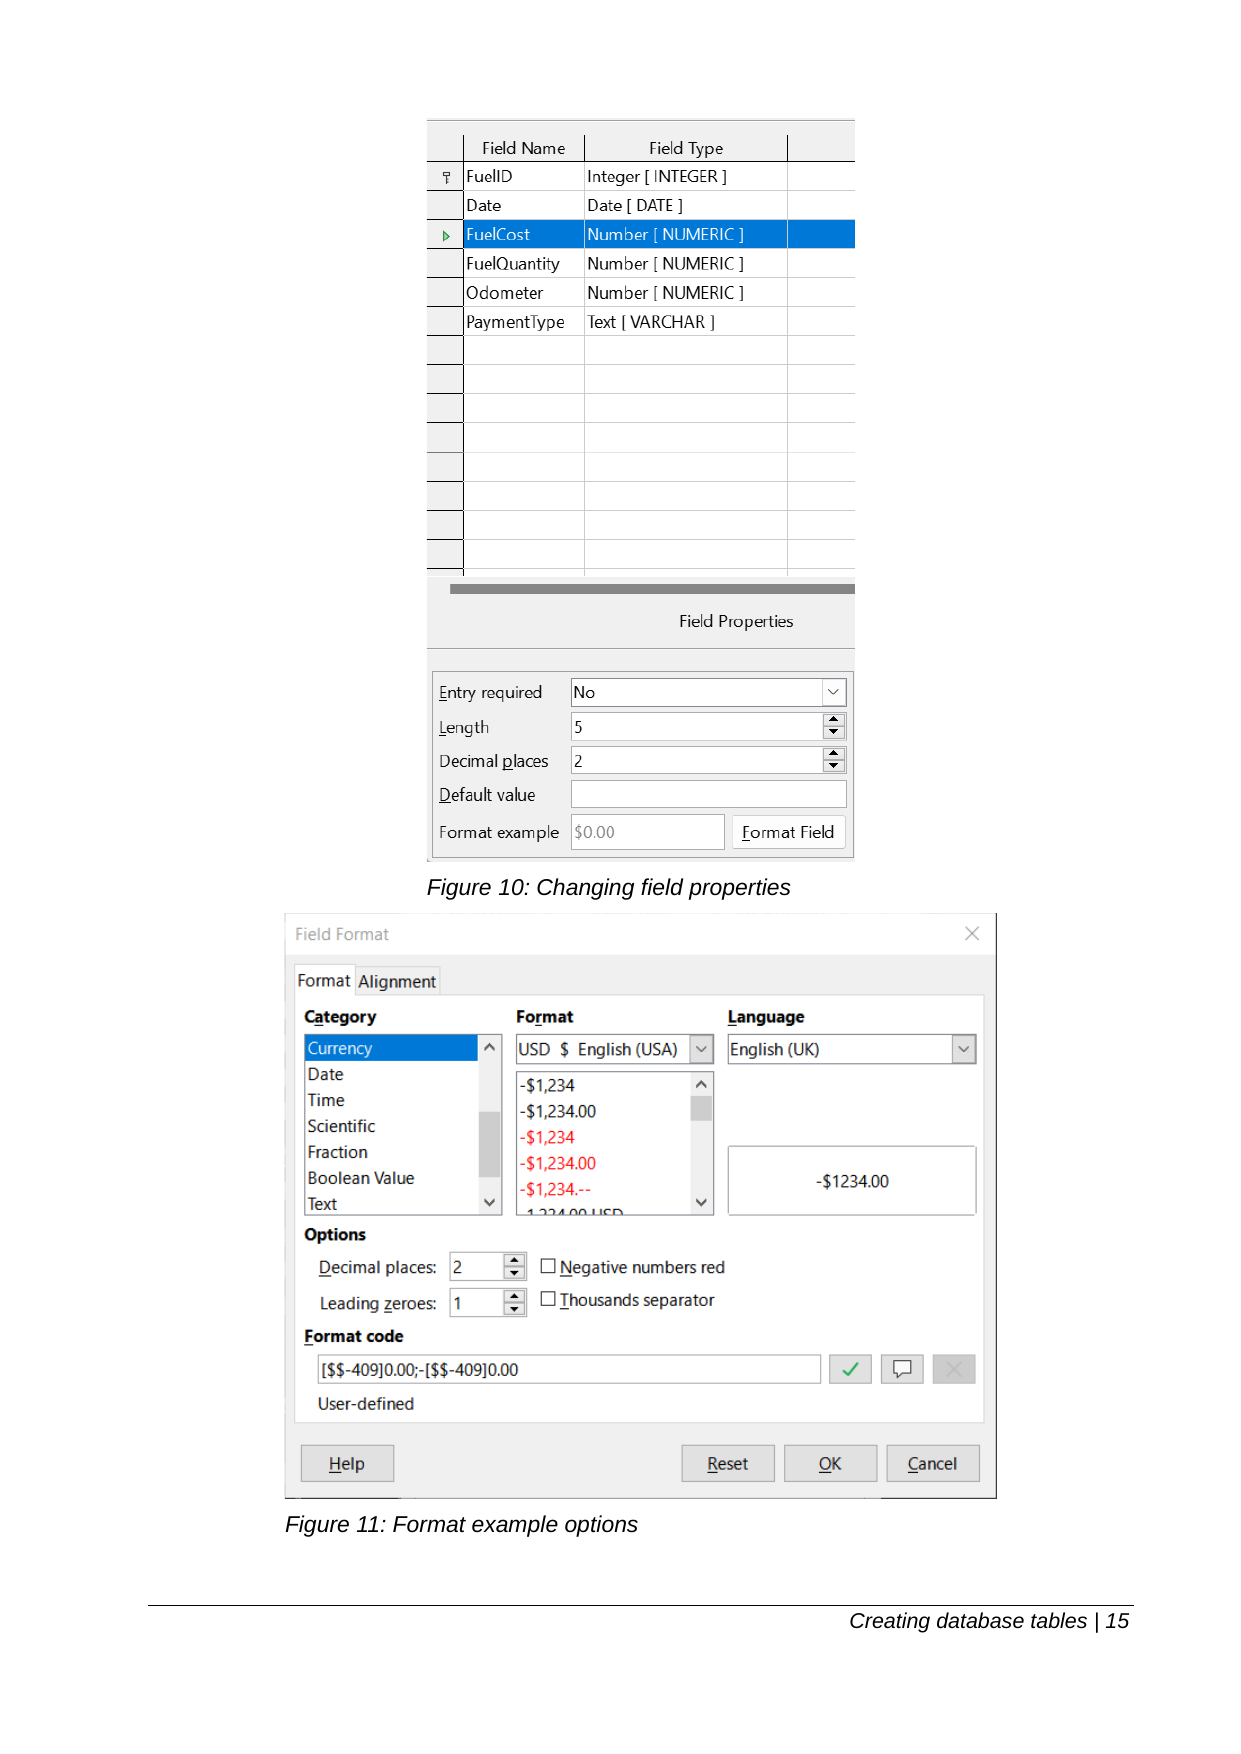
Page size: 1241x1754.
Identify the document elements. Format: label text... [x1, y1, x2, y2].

picture [426, 118, 855, 862]
picture [284, 913, 997, 1499]
text Figure 10: Changing field properties [427, 874, 855, 901]
text Figure 11: Format example options [285, 1511, 997, 1537]
